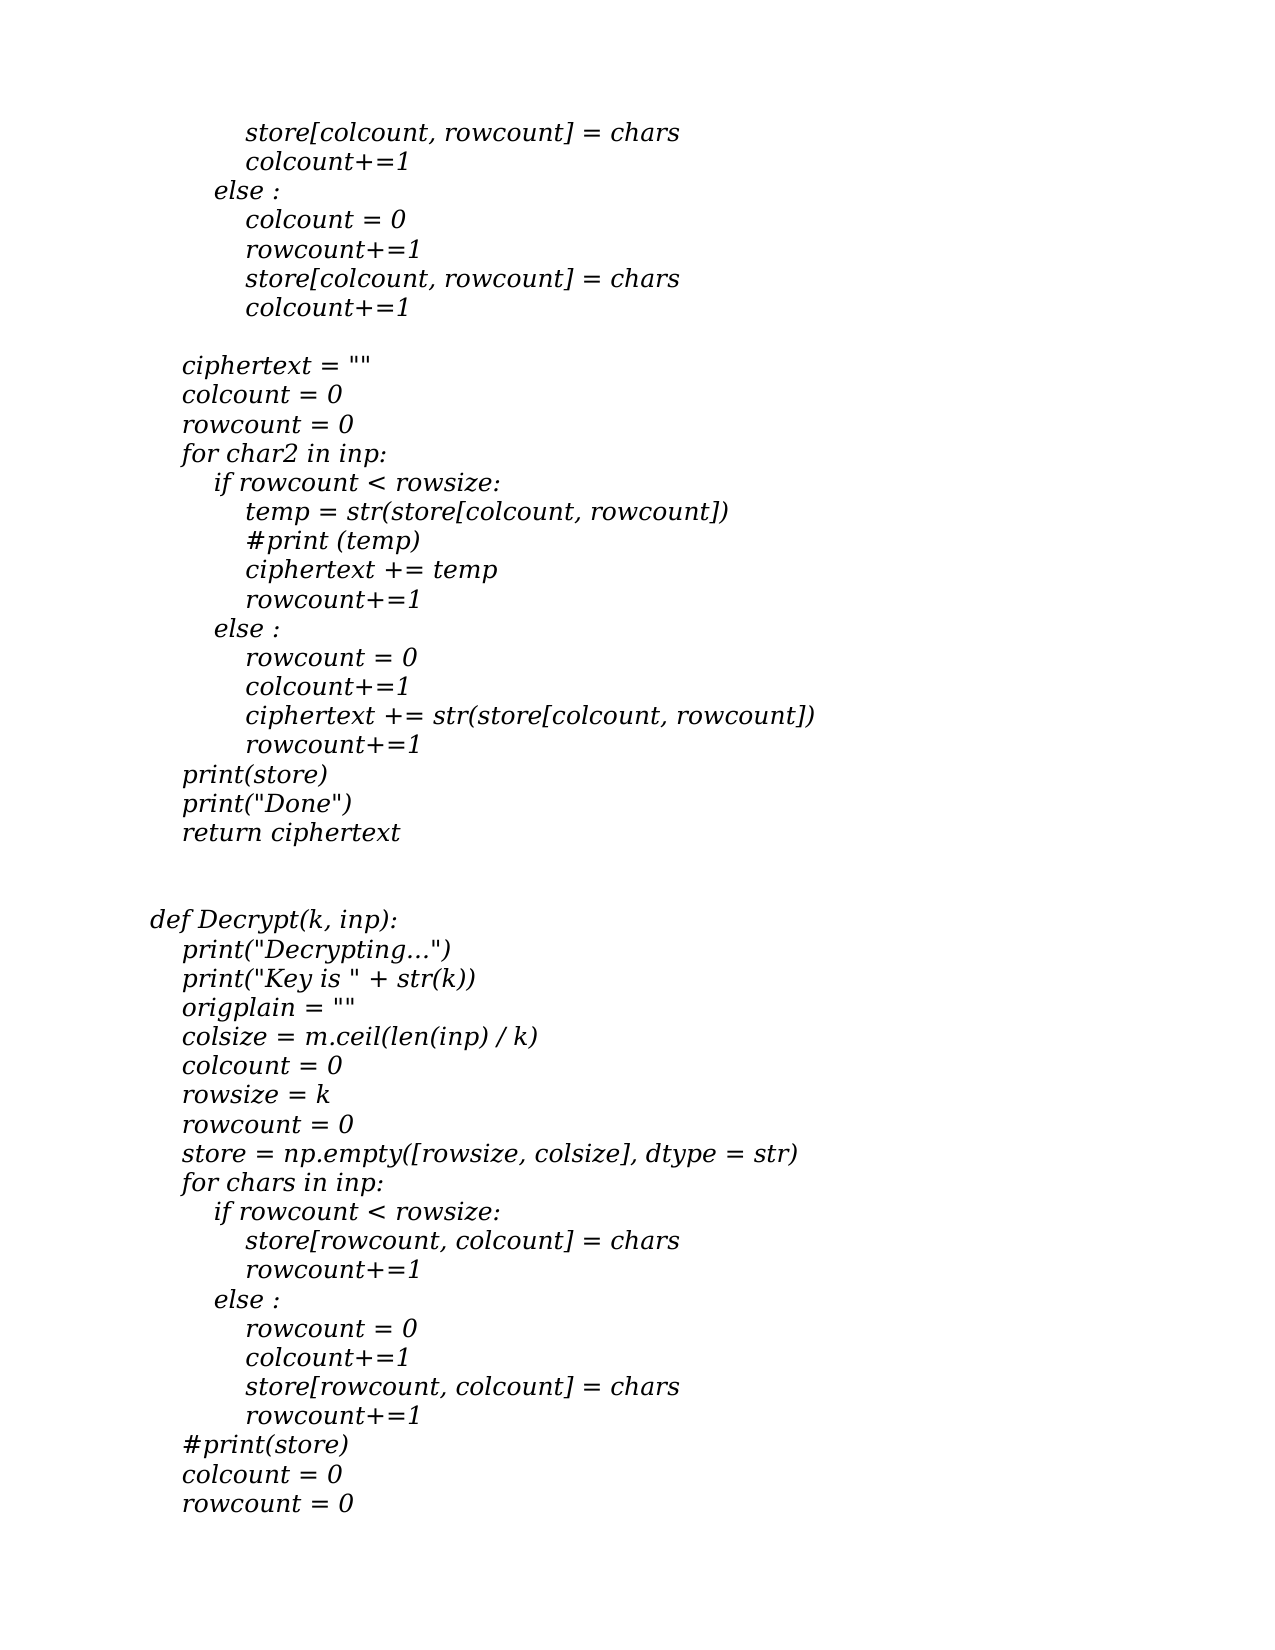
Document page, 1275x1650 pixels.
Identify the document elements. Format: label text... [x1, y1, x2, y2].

text store[rowcount, colcount] = chars [118, 1226, 1157, 1256]
text store[colcount, rowcount] = chars [118, 264, 1157, 293]
text def Decrypt(k, inp): [118, 906, 1157, 935]
text colsize = m.ceil(len(inp) / k) [118, 1022, 1157, 1051]
text print("Key is " + str(k)) [118, 964, 1157, 993]
text if rowcount < rowsize: [118, 468, 1157, 497]
text colcount = 0 [118, 206, 1157, 235]
text rowcount = 0 [118, 1489, 1157, 1518]
text store[colcount, rowcount] = chars [118, 118, 1157, 147]
text rowcount = 0 [118, 1314, 1157, 1343]
text temp = str(store[colcount, rowcount]) [118, 497, 1157, 526]
text ciphertext += str(store[colcount, rowcount]) [118, 701, 1157, 731]
text colcount+=1 [118, 293, 1157, 322]
text rowsize = k [118, 1081, 1157, 1110]
text store[rowcount, colcount] = chars [118, 1372, 1157, 1401]
text rowcount+=1 [118, 731, 1157, 760]
text for char2 in inp: [118, 439, 1157, 468]
text rowcount = 0 [118, 643, 1157, 672]
text colcount = 0 [118, 1460, 1157, 1489]
text colcount = 0 [118, 381, 1157, 410]
text colcount+=1 [118, 672, 1157, 701]
text else : [118, 614, 1157, 643]
text #print(store) [118, 1431, 1157, 1460]
text rowcount = 0 [118, 410, 1157, 439]
text rowcount+=1 [118, 235, 1157, 264]
text print("Done") [118, 789, 1157, 818]
text ciphertext = "" [118, 351, 1157, 381]
text rowcount+=1 [118, 585, 1157, 614]
text if rowcount < rowsize: [118, 1197, 1157, 1226]
text else : [118, 176, 1157, 206]
text origplain = "" [118, 993, 1157, 1022]
text else : [118, 1285, 1157, 1314]
text store = np.empty([rowsize, colsize], dtype = str) [118, 1139, 1157, 1168]
text colcount+=1 [118, 1343, 1157, 1372]
text print(store) [118, 760, 1157, 789]
text for chars in inp: [118, 1168, 1157, 1197]
text colcount = 0 [118, 1051, 1157, 1081]
text rowcount = 0 [118, 1110, 1157, 1139]
text colcount+=1 [118, 147, 1157, 176]
text rowcount+=1 [118, 1256, 1157, 1285]
text ciphertext += temp [118, 556, 1157, 585]
text rowcount+=1 [118, 1401, 1157, 1431]
text print("Decrypting...") [118, 935, 1157, 964]
text return ciphertext [118, 818, 1157, 847]
text #print (temp) [118, 526, 1157, 556]
